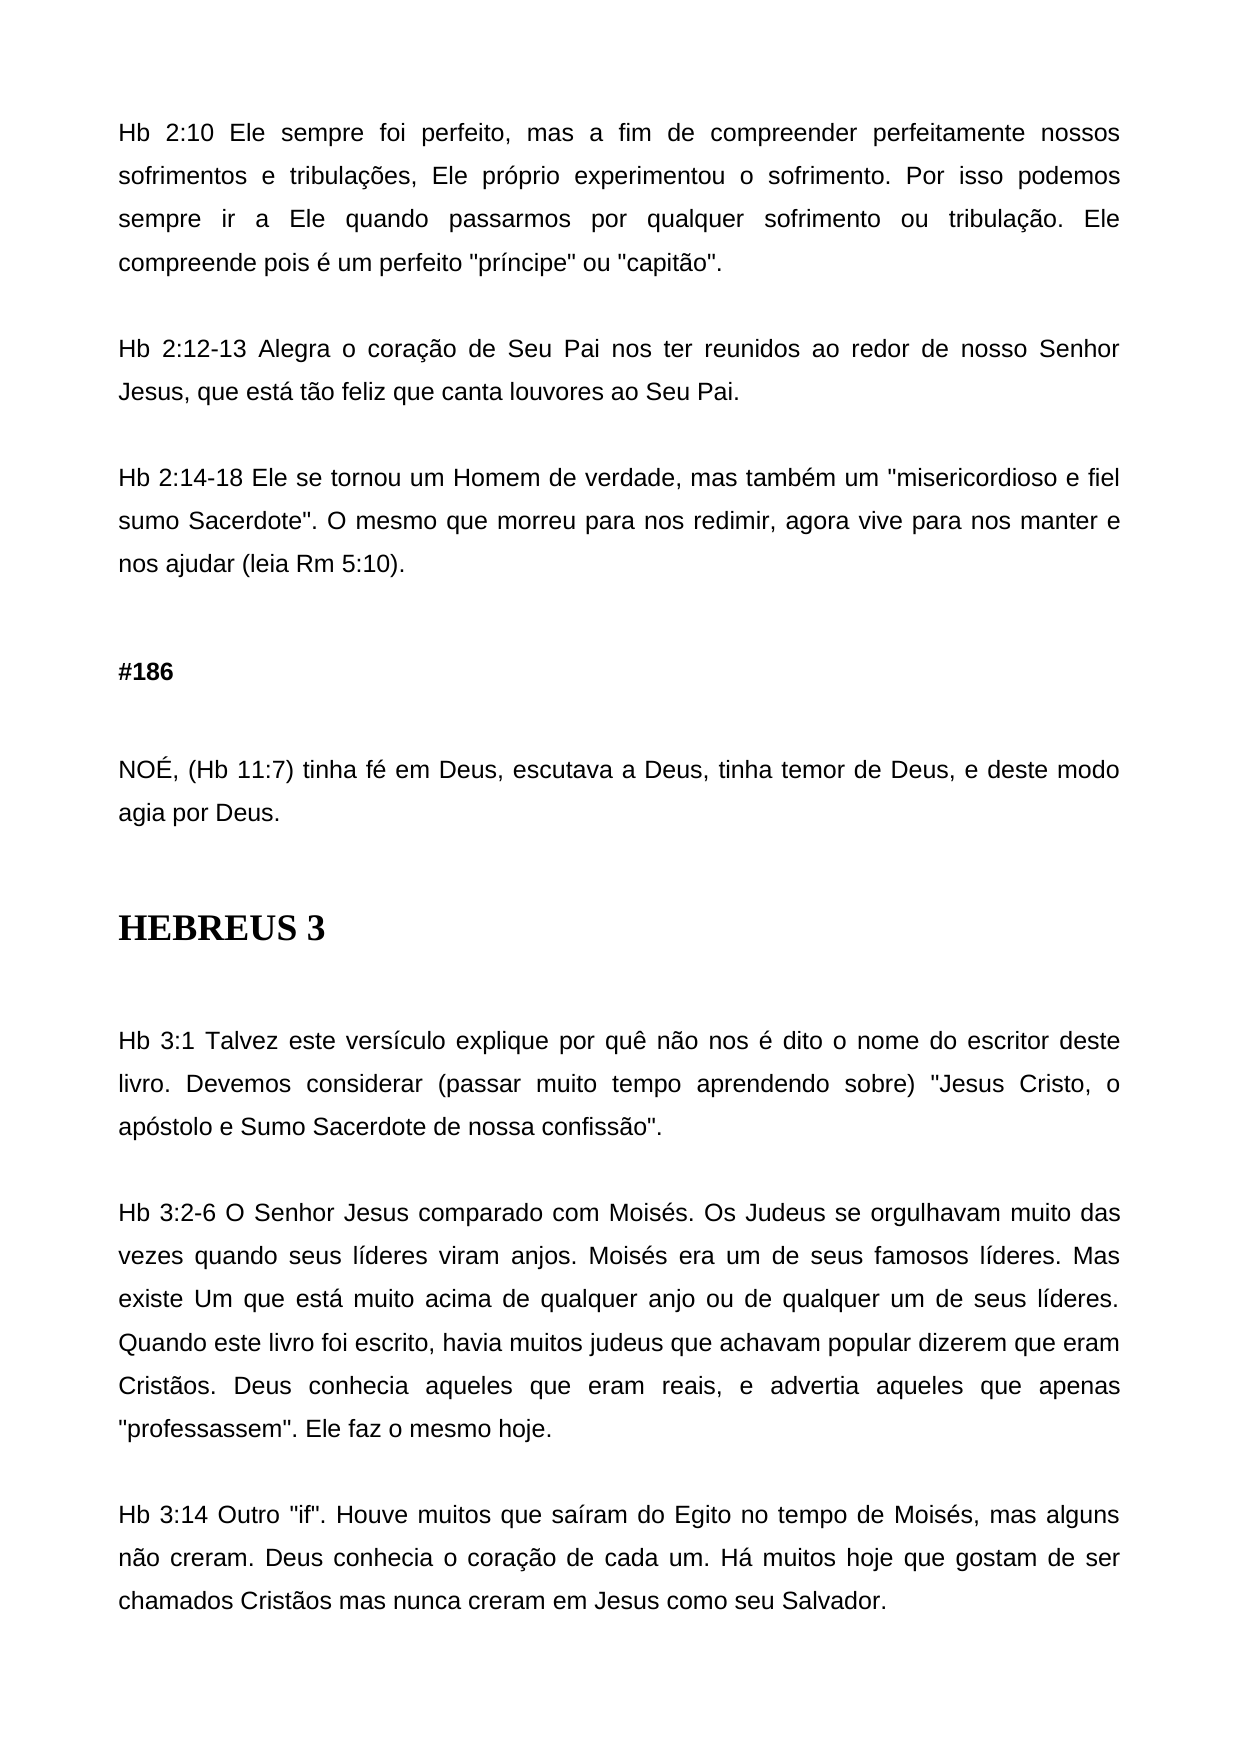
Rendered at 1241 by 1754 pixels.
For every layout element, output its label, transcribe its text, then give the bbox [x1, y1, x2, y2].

text Hb 3:1 Talvez este versículo explique por quê não nos é dito o nome do escritor deste livro. Devemos considerar (passar muito tempo aprendendo sobre) "Jesus Cristo, o apóstolo e Sumo Sacerdote de nossa confissão". [118, 1026, 1122, 1141]
text Hb 2:14-18 Ele se tornou um Homem de verdade, mas também um "misericordioso e fiel sumo Sacerdote". O mesmo que morreu para nos redimir, agora vive para nos manter e nos ajudar (leia Rm 5:10). [118, 463, 1122, 578]
text Hb 2:12-13 Alegra o coração de Seu Pai nos ter reunidos ao redor de nosso Senhor Jesus, que está tão feliz que canta louvores ao Seu Pai. [118, 334, 1122, 406]
subtitle HEBREUS 3 [118, 905, 1122, 948]
text Hb 3:14 Outro "if". Houve muitos que saíram do Egito no tempo de Moisés, mas alguns não creram. Deus conhecia o coração de cada um. Há muitos hoje que gostam de ser chamados Cristãos mas nunca creram em Jesus como seu Salvador. [118, 1500, 1122, 1615]
subtitle #186 [118, 656, 1122, 685]
text NOÉ, (Hb 11:7) tinha fé em Deus, escutava a Deus, tinha temor de Deus, e deste modo agia por Deus. [118, 755, 1122, 827]
text Hb 3:2-6 O Senhor Jesus comparado com Moisés. Os Judeus se orgulhavam muito das vezes quando seus líderes viram anjos. Moisés era um de seus famosos líderes. Mas existe Um que está muito acima de qualquer anjo ou de qualquer um de seus líderes. Quando este livro foi escrito, havia muitos judeus que achavam popular dizerem que eram Cristãos. Deus conhecia aqueles que eram reais, e advertia aqueles que apenas "professassem". Ele faz o mesmo hoje. [118, 1198, 1122, 1443]
text Hb 2:10 Ele sempre foi perfeito, mas a fim de compreender perfeitamente nossos sofrimentos e tribulações, Ele próprio experimentou o sofrimento. Por isso podemos sempre ir a Ele quando passarmos por qualquer sofrimento ou tribulação. Ele compreende pois é um perfeito "príncipe" ou "capitão". [118, 118, 1122, 276]
